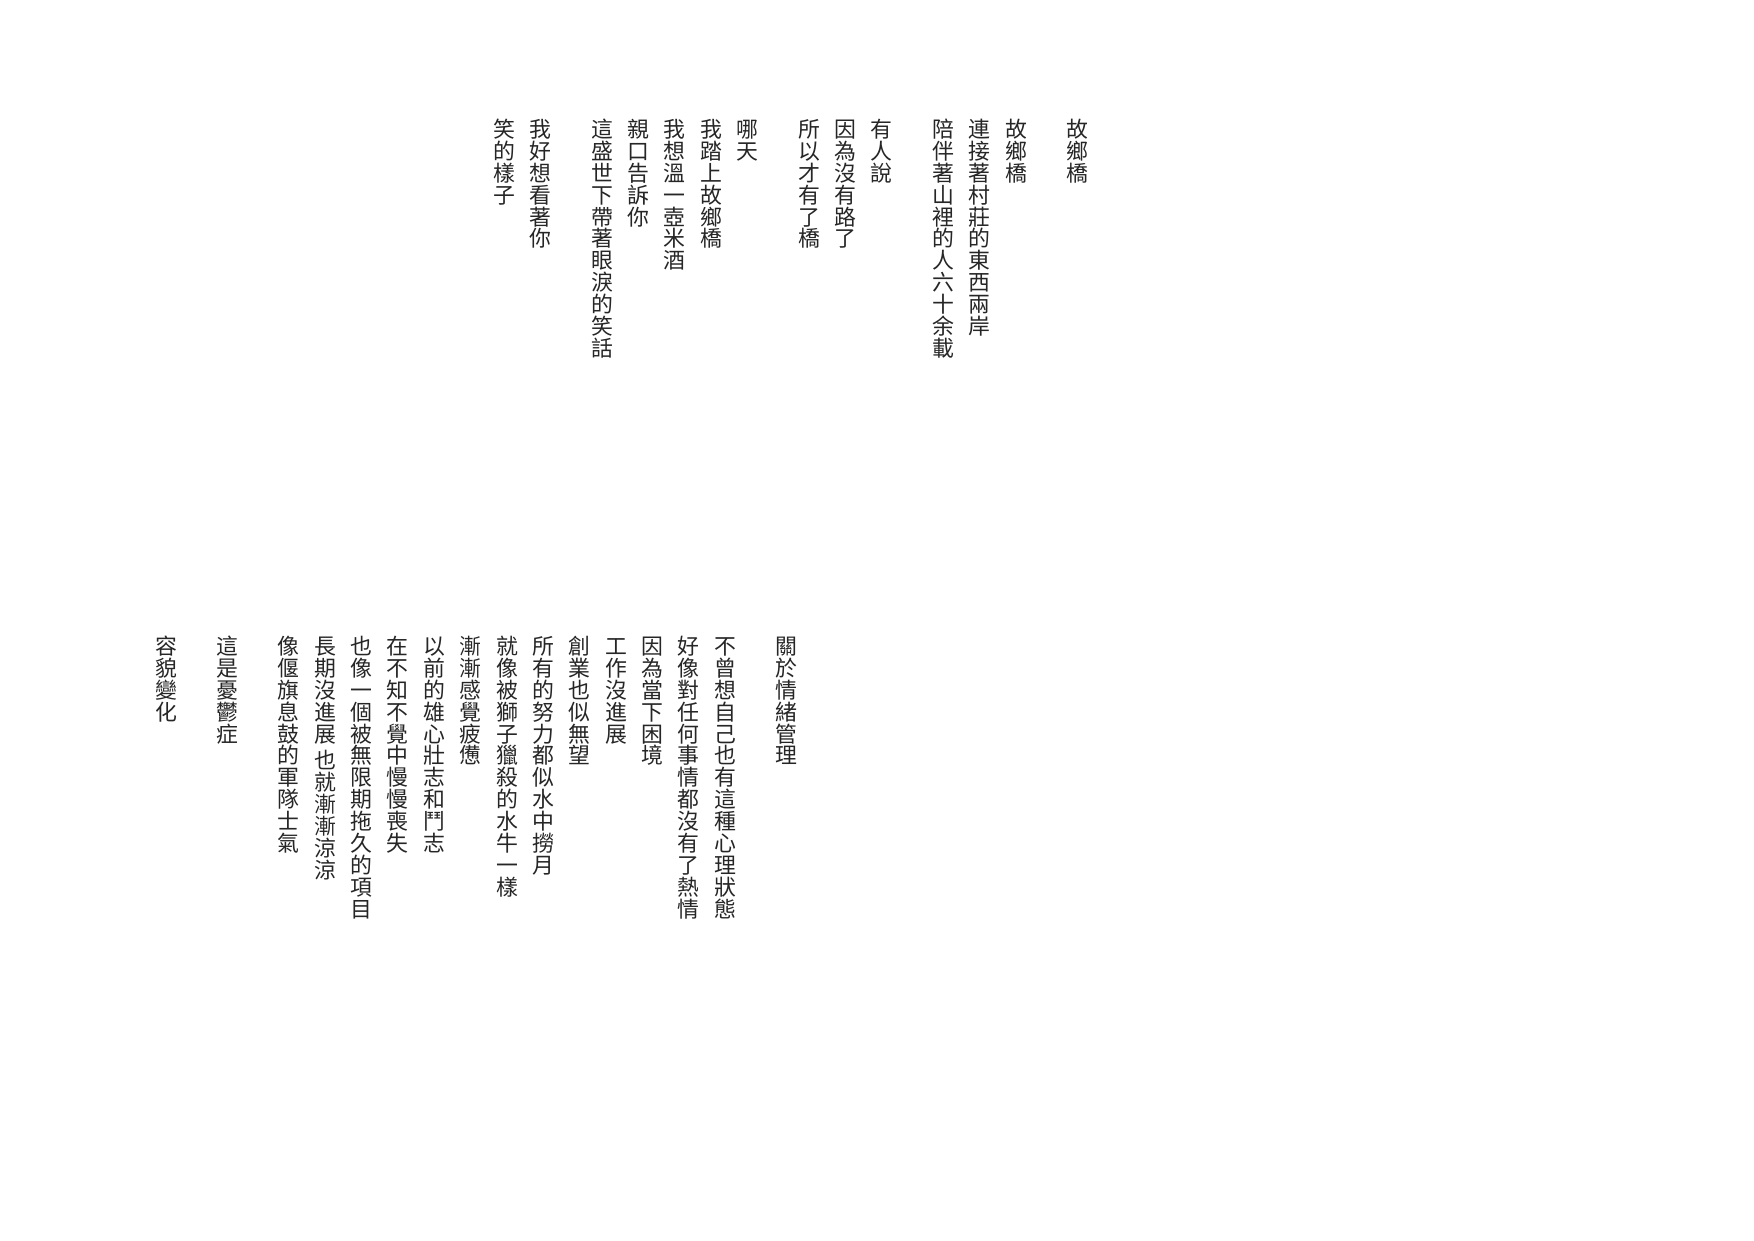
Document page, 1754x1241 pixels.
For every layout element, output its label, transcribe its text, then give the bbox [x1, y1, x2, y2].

text 關於情緒管理 不曾想自己也有這種心理狀態 好像對任何事情都沒有了熱情 因為當下困境 工作沒進展 創業也似無望 所有的努力都似水中撈月 就像被獅子獵殺的水牛一樣 漸漸感覺疲憊 以前的雄心壯志和鬥志 在不知不覺中慢慢喪失 也像一個被無限期拖久的項目 長期沒進展 也就漸漸涼涼 像偃旗息鼓的軍隊士氣 這是憂鬱症 容貌變化 有照片對比 心理狀態卻很難察覺 也因為如此 很少人跳出來 找到監督身體和心裡狀態的自我 任由情緒的野獸拖著自己的殭屍 因為絕望而走上自殺之路 自救的辦法 還是的了解內分泌 腦控可以影響心智和情緒 但最終還是要通過影響內分泌而 控制身體和情緒 除了經常跑步鍛鍊身體 挑戰自我 也要每天通過完成一些小任務 來讓自己有收穫和進步的喜悅 從而產生一些積極的內分泌 讓自己從新燃起生活的熱情和動力 這種讓自己開心的方法很重要 尤其是被動陷入困局的時候 無意義的自殺是最懦弱的 只會讓親者痛仇者快 不能活成一顆激情炙熱的核彈 至少也得是枚炸彈吧 在疫情下 一些學生蛋子居然因為沒有工作而自殺 但家裡明明還有田 有地 如今的人 被教育 商業文化和流行的病態面子文化洗腦 導致腦子短路了 變成了情緒的殭屍傀儡 有些擁有 其實你 早就擁有了 友情 愛情 親情 [150, 635, 802, 1122]
text 故鄉橋 故鄉橋 連接著村莊的東西兩岸 陪伴著山裡的人六十余載 有人說 因為沒有路了 所以才有了橋 哪天 我踏上故鄉橋 我想溫一壺米酒 親口告訴你 這盛世下帶著眼淚的笑話 我好想看著你 笑的樣子 [489, 118, 1120, 605]
